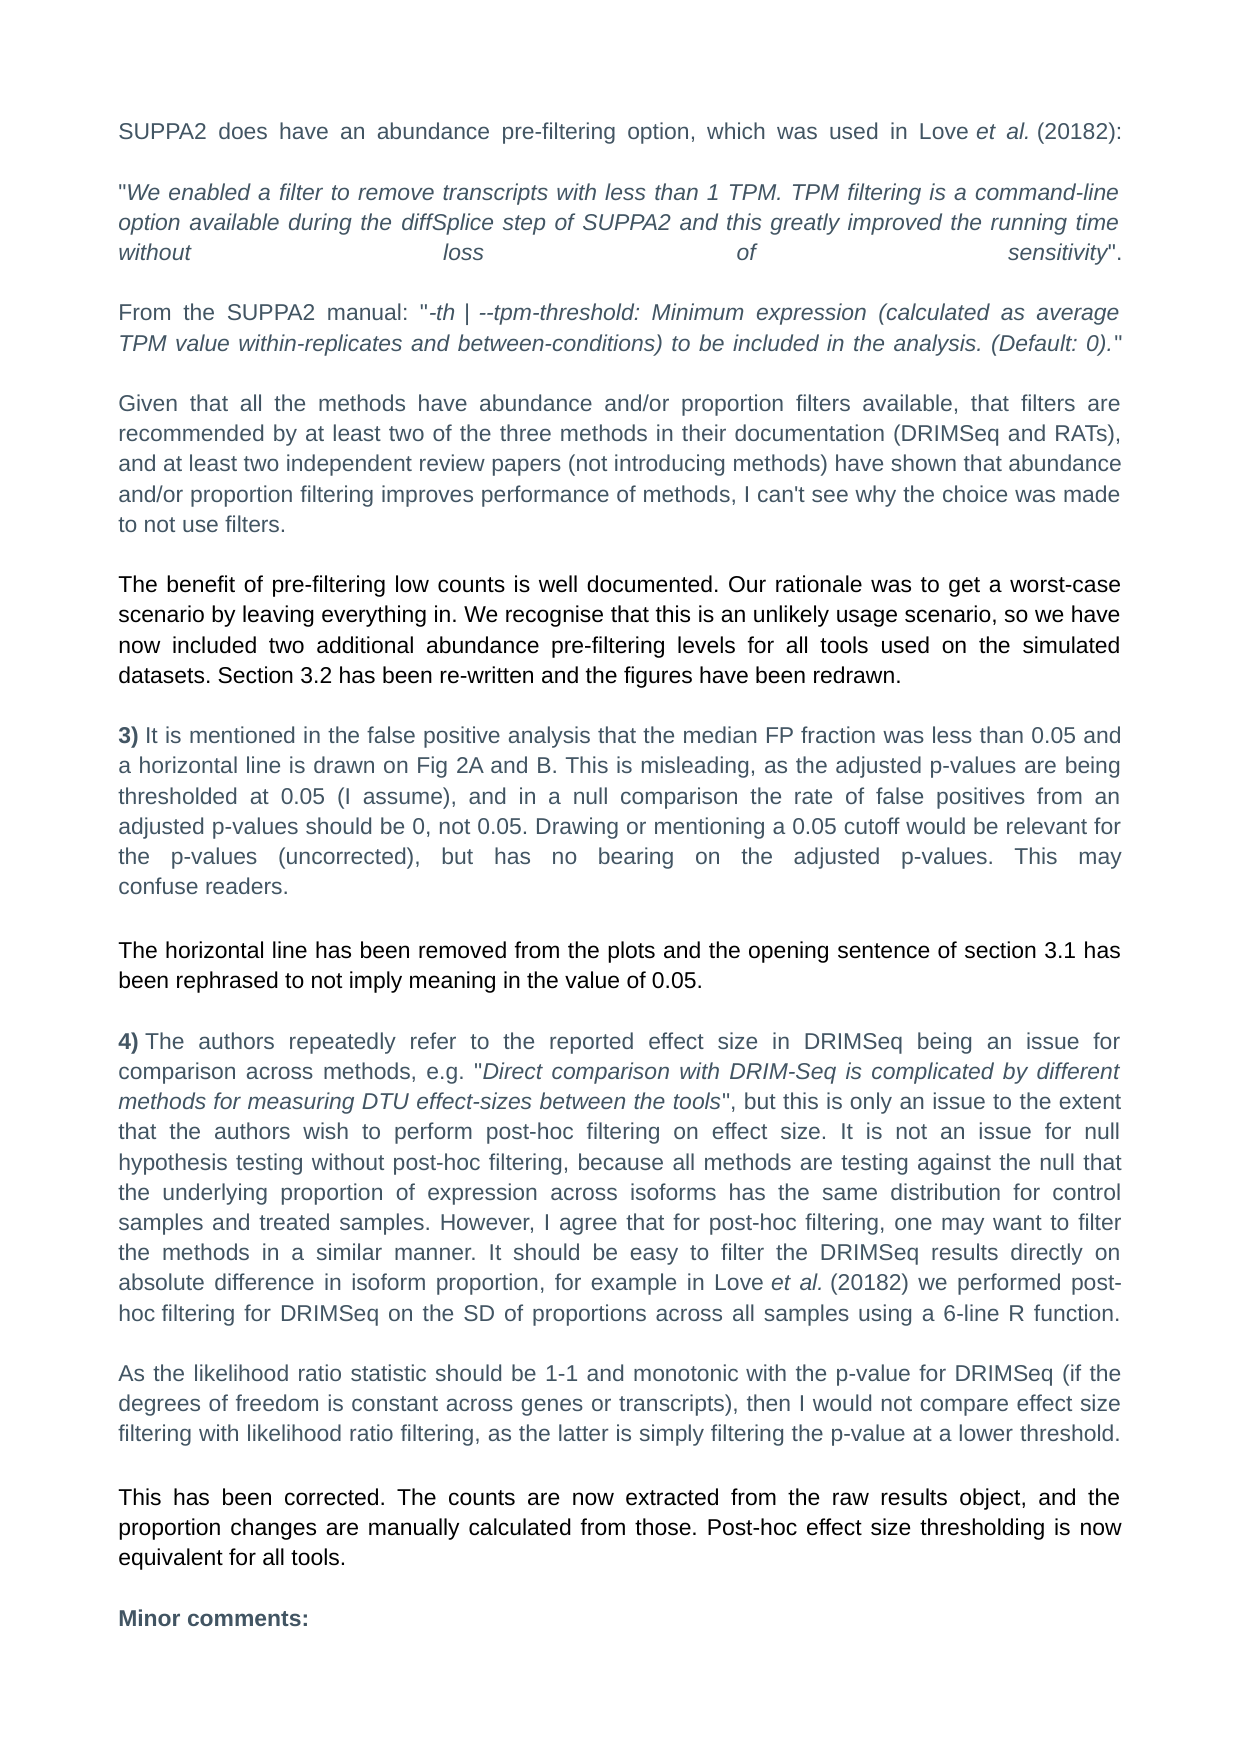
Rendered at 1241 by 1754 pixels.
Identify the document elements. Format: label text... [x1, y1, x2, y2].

text 4) The authors repeatedly refer to the reported effect size in DRIMSeq being an issue for comparison across methods, e.g. "Direct comparison with DRIM-Seq is complicated by different methods for measuring DTU effect-sizes between the tools", but this is only an issue to the extent that the authors wish to perform post-hoc filtering on effect size. It is not an issue for null hypothesis testing without post-hoc filtering, because all methods are testing against the null that the underlying proportion of expression across isoforms has the same distribution for control samples and treated samples. However, I agree that for post-hoc filtering, one may want to filter the methods in a similar manner. It should be easy to filter the DRIMSeq results directly on absolute difference in isoform proportion, for example in Love et al. (20182) we performed post-hoc filtering for DRIMSeq on the SD of proportions across all samples using a 6-line R function. As the likelihood ratio statistic should be 1-1 and monotonic with the p-value for DRIMSeq (if the degrees of freedom is constant across genes or transcripts), then I would not compare effect size filtering with likelihood ratio filtering, as the latter is simply filtering the p-value at a lower threshold. [118, 997, 1122, 1480]
text The benefit of pre-filtering low counts is well documented. Our rationale was to get a worst-case scenario by leaving everything in. We recognise that this is an unlikely usage scenario, so we have now included two additional abundance pre-filtering levels for all tools used on the simulated datasets. Section 3.2 has been re-written and the figures have been redrawn. [118, 571, 1122, 688]
text 3) It is mentioned in the false positive analysis that the median FP fraction was less than 0.05 and a horizontal line is drawn on Fig 2A and B. This is misleading, as the adjusted p-values are being thresholded at 0.05 (I assume), and in a null comparison the rate of false positives from an adjusted p-values should be 0, not 0.05. Drawing or mentioning a 0.05 cutoff would be relevant for the p-values (uncorrected), but has no bearing on the adjusted p-values. This may confuse readers. [118, 692, 1122, 933]
text This has been corrected. The counts are now extracted from the raw results object, and the proportion changes are manually calculated from those. Post-hoc effect size thresholding is now equivalent for all tools. [118, 1484, 1122, 1571]
text Minor comments: [118, 1574, 1122, 1631]
text SUPPA2 does have an abundance pre-filtering option, which was used in Love et al. (20182): "We enabled a filter to remove transcripts with less than 1 TPM. TPM filtering is a command-line option available during the diffSplice step of SUPPA2 and this greatly improved the running time without loss of sensitivity". From the SUPPA2 manual: "-th | --tpm-threshold: Minimum expression (calculated as average TPM value within-replicates and between-conditions) to be included in the analysis. (Default: 0)." Given that all the methods have abundance and/or proportion filters available, that filters are recommended by at least two of the three methods in their documentation (DRIMSeq and RATs), and at least two independent review papers (not introducing methods) have shown that abundance and/or proportion filtering improves performance of methods, I can't see why the choice was made to not use filters. [118, 118, 1122, 537]
text The horizontal line has been removed from the plots and the opening sentence of section 3.1 has been rephrased to not imply meaning in the value of 0.05. [118, 937, 1122, 993]
